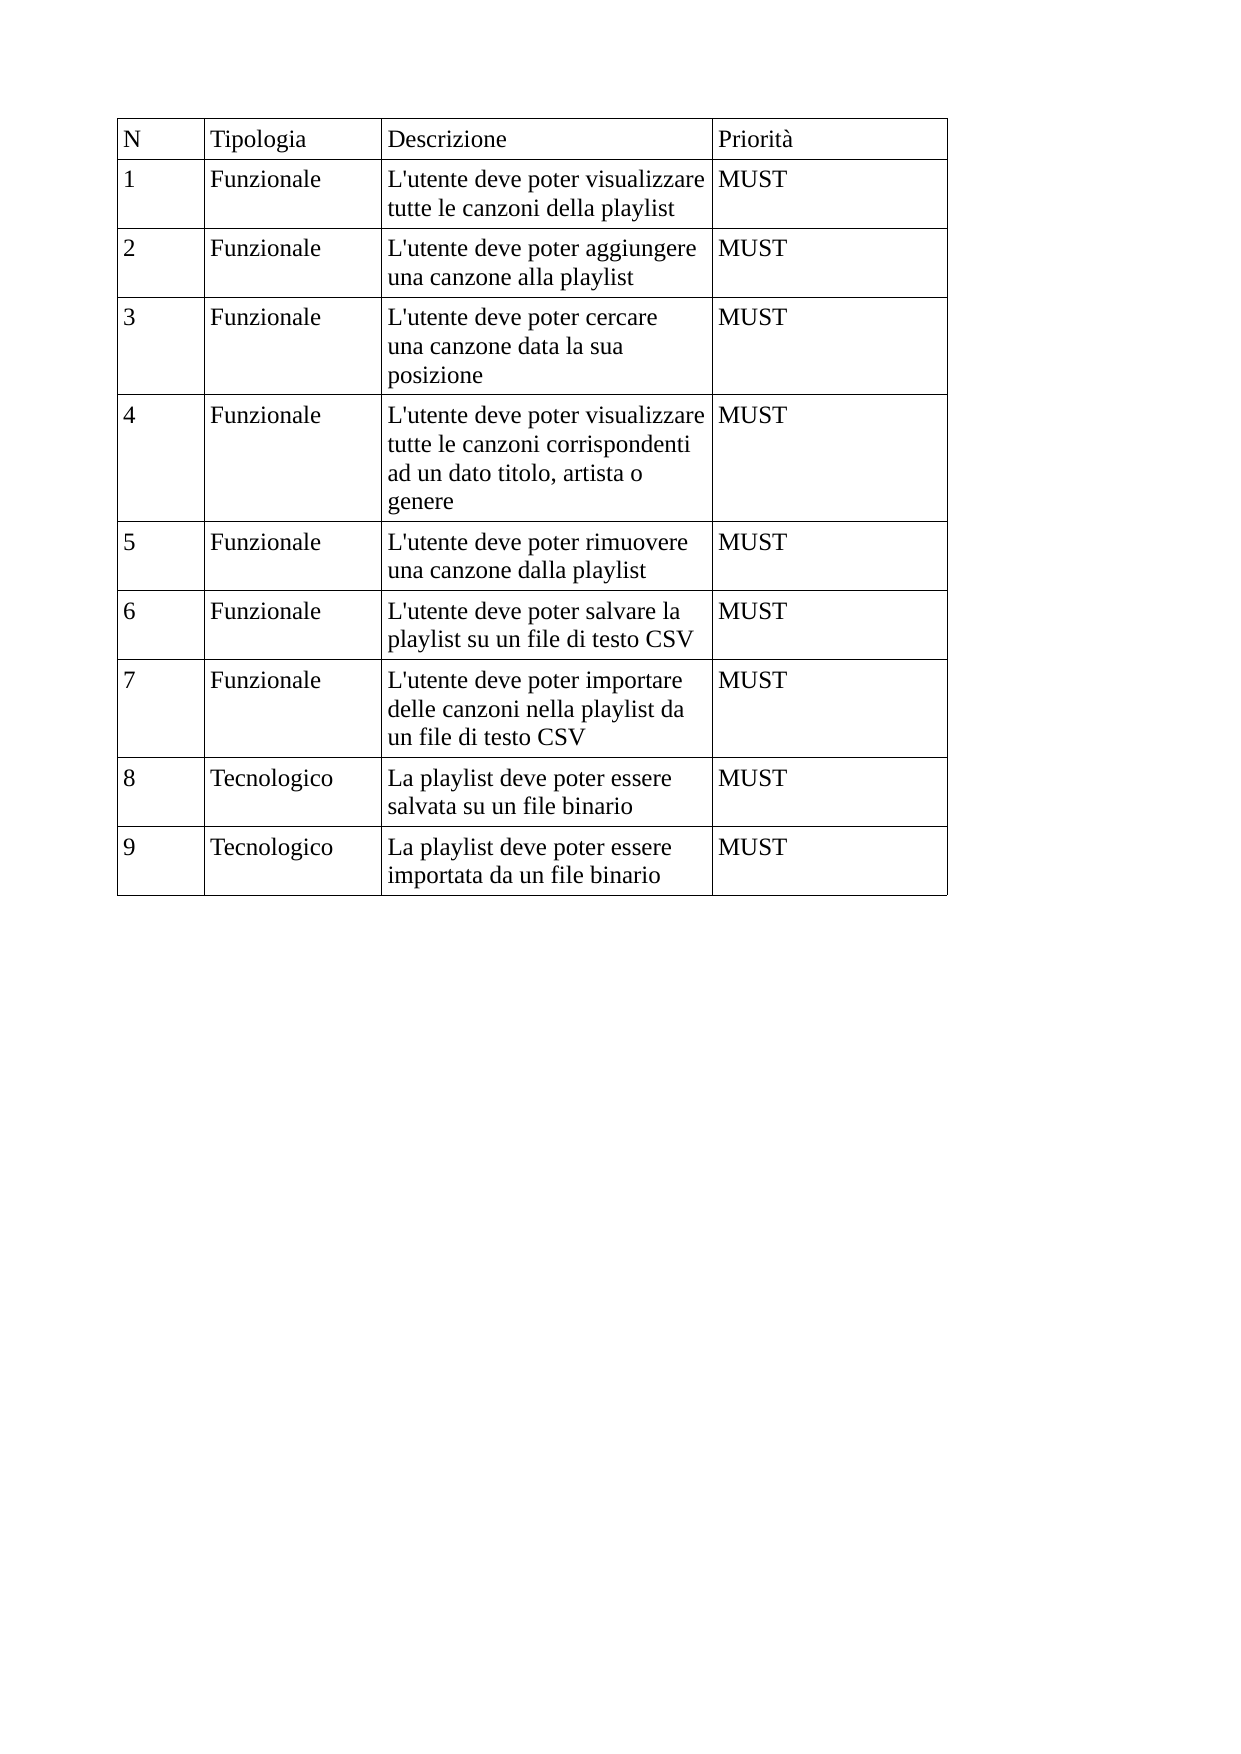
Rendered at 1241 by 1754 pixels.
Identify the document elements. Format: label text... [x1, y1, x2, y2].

table_cell Funzionale [205, 395, 381, 521]
table_cell L'utente deve poter importare delle canzoni nella playlist da un file di testo CSV [382, 660, 712, 757]
table_cell 4 [118, 395, 204, 521]
table_cell MUST [713, 229, 947, 297]
table_cell 1 [118, 160, 204, 227]
table_cell MUST [713, 591, 947, 659]
table_cell Funzionale [205, 229, 381, 297]
table_cell 3 [118, 298, 204, 394]
table_cell Funzionale [205, 298, 381, 394]
table_cell Tecnologico [205, 758, 381, 826]
table_cell L'utente deve poter rimuovere una canzone dalla playlist [382, 522, 712, 590]
table_cell L'utente deve poter visualizzare tutte le canzoni della playlist [382, 160, 712, 227]
table_cell Funzionale [205, 591, 381, 659]
table_cell L'utente deve poter cercare una canzone data la sua posizione [382, 298, 712, 394]
table_cell 7 [118, 660, 204, 757]
table_cell 5 [118, 522, 204, 590]
table_cell MUST [713, 758, 947, 826]
table_cell La playlist deve poter essere salvata su un file binario [382, 758, 712, 826]
table_cell Funzionale [205, 660, 381, 757]
table_cell 9 [118, 827, 204, 895]
table_header N [118, 119, 204, 158]
table_header Priorità [713, 119, 947, 158]
table_cell MUST [713, 160, 947, 227]
table_cell La playlist deve poter essere importata da un file binario [382, 827, 712, 895]
table_header Tipologia [205, 119, 381, 158]
table_cell MUST [713, 660, 947, 757]
table_cell Funzionale [205, 522, 381, 590]
table_cell 2 [118, 229, 204, 297]
table_cell Tecnologico [205, 827, 381, 895]
table_cell MUST [713, 298, 947, 394]
table_cell 8 [118, 758, 204, 826]
table_cell MUST [713, 827, 947, 895]
table_cell MUST [713, 395, 947, 521]
table_cell 6 [118, 591, 204, 659]
table_cell MUST [713, 522, 947, 590]
table_cell Funzionale [205, 160, 381, 227]
table_cell L'utente deve poter visualizzare tutte le canzoni corrispondenti ad un dato titolo, artista o genere [382, 395, 712, 521]
table_header Descrizione [382, 119, 712, 158]
table_cell L'utente deve poter aggiungere una canzone alla playlist [382, 229, 712, 297]
table_cell L'utente deve poter salvare la playlist su un file di testo CSV [382, 591, 712, 659]
